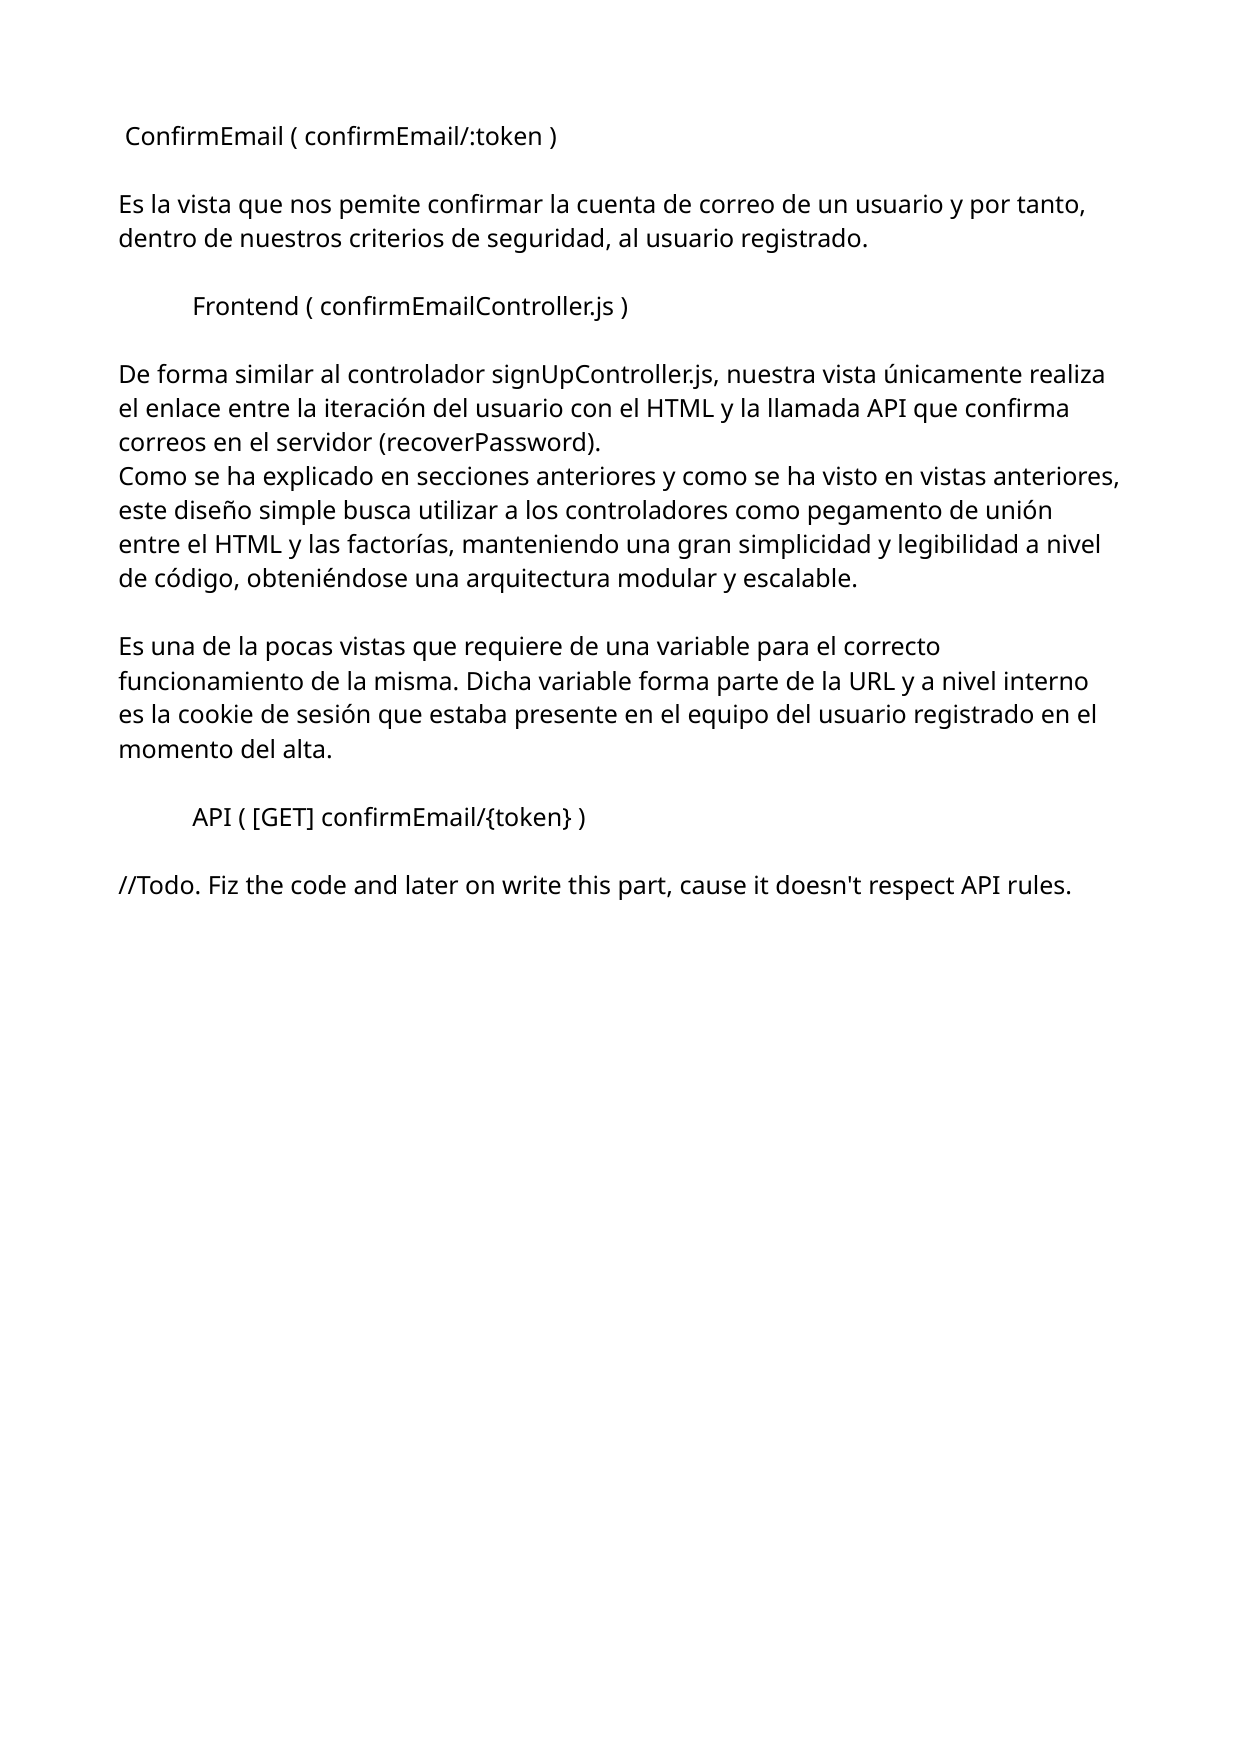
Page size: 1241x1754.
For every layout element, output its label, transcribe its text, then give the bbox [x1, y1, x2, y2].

text Frontend ( confirmEmailController.js ) [118, 288, 1122, 322]
text //Todo. Fiz the code and later on write this part, cause it doesn't respect API rules. [118, 867, 1122, 902]
text API ( [GET] confirmEmail/{token} ) [118, 765, 1122, 833]
text Como se ha explicado en secciones anteriores y como se ha visto en vistas anteriores, este diseño simple busca utilizar a los controladores como pegamento de unión entre el HTML y las factorías, manteniendo una gran simplicidad y legibilidad a nivel de código, obteniéndose una arquitectura modular y escalable. [118, 459, 1122, 595]
text Es la vista que nos pemite confirmar la cuenta de correo de un usuario y por tanto, dentro de nuestros criterios de seguridad, al usuario registrado. [118, 186, 1122, 254]
text ConfirmEmail ( confirmEmail/:token ) [118, 118, 1122, 152]
text De forma similar al controlador signUpController.js, nuestra vista únicamente realiza el enlace entre la iteración del usuario con el HTML y la llamada API que confirma correos en el servidor (recoverPassword). [118, 357, 1122, 459]
text Es una de la pocas vistas que requiere de una variable para el correcto funcionamiento de la misma. Dicha variable forma parte de la URL y a nivel interno es la cookie de sesión que estaba presente en el equipo del usuario registrado en el momento del alta. [118, 629, 1122, 765]
